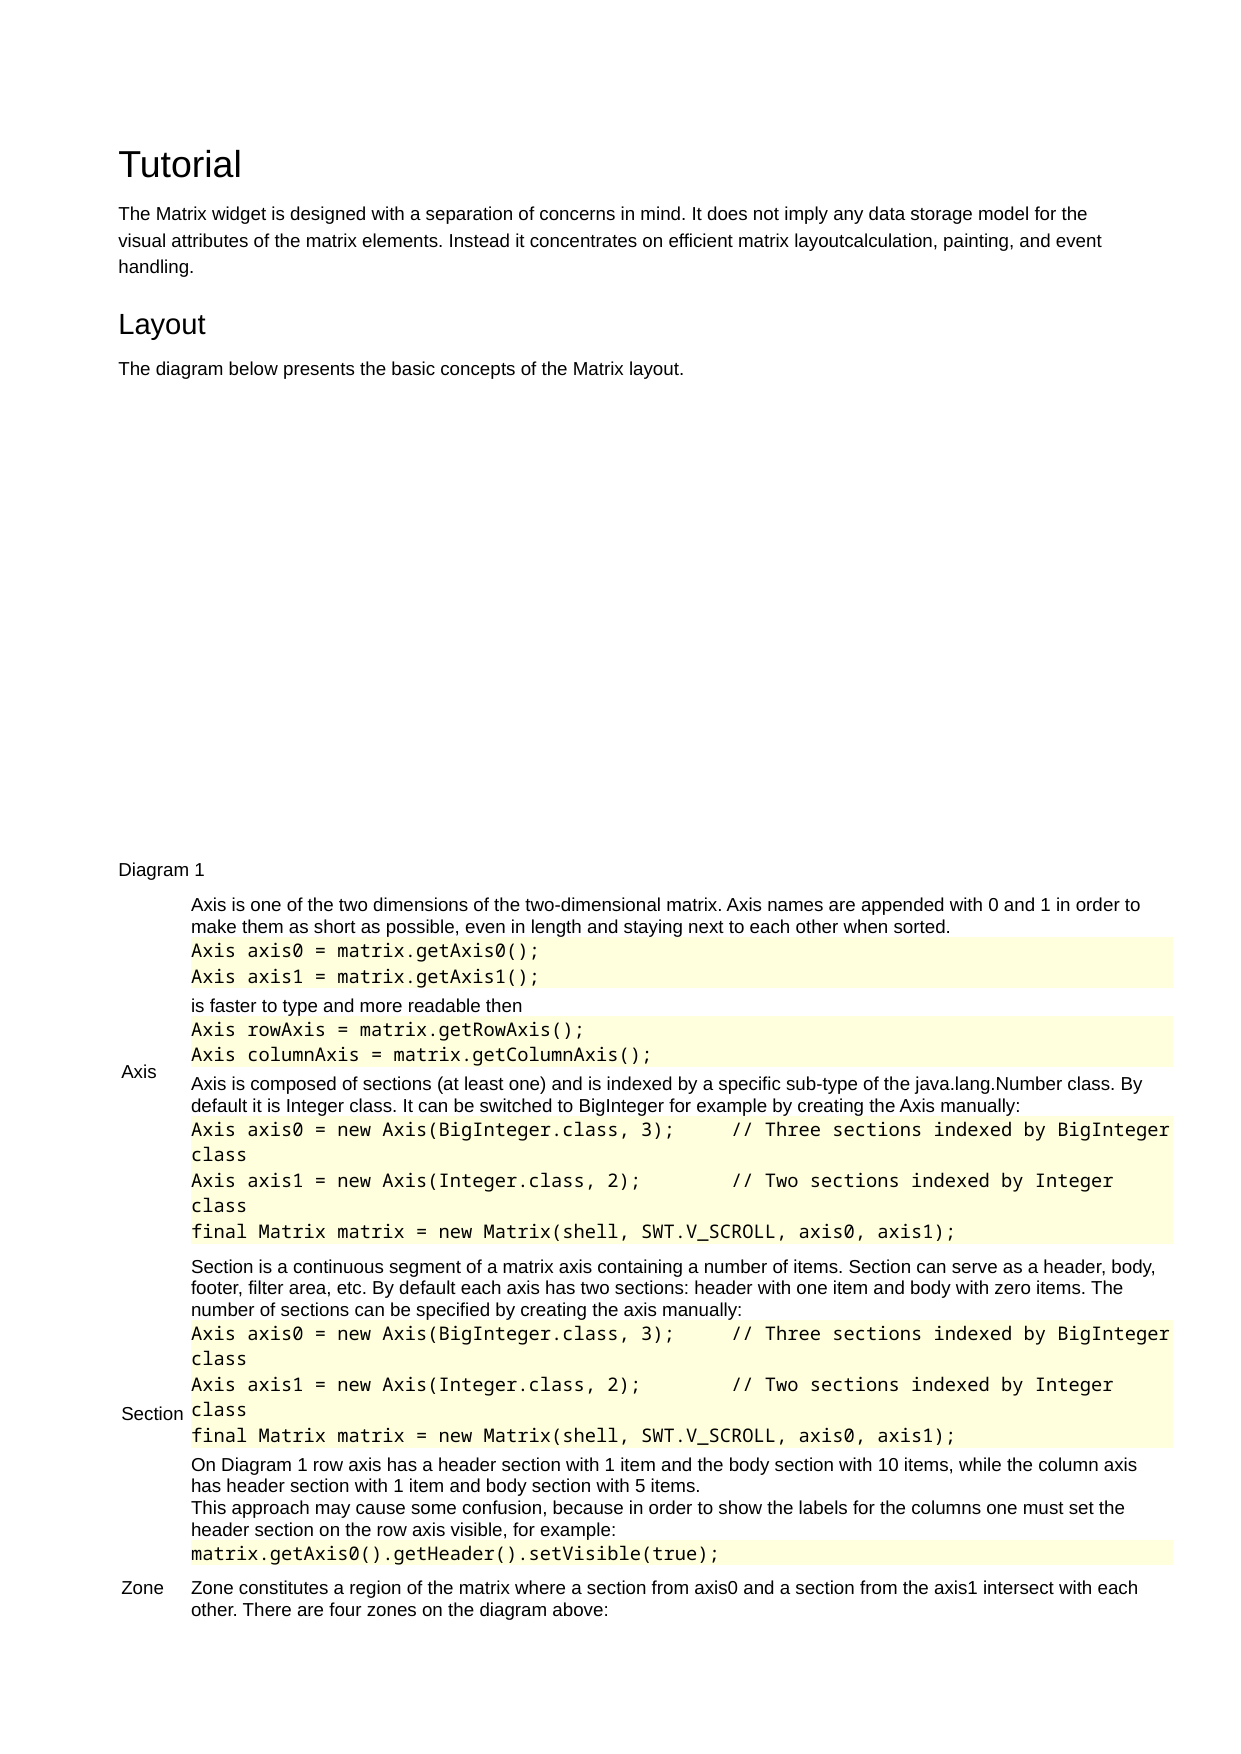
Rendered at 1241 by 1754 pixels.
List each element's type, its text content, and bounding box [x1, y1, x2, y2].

table_cell Zone constitutes a region of the matrix where a section from axis0 and a section from the axis1 intersect with each other. There are four zones on the diagram above: [188, 1574, 1176, 1623]
subtitle Layout [118, 307, 1122, 340]
text The Matrix widget is designed with a separation of concerns in mind. It does not imply any data storage model for the visual attributes of the matrix elements. Instead it concentrates on efficient matrix layoutcalculation, painting, and event handling. [118, 203, 1122, 278]
text Diagram 1 [118, 858, 1122, 880]
table_header Axis [118, 891, 188, 1252]
table_cell Zone [118, 1574, 188, 1623]
table_cell Section [118, 1253, 188, 1574]
subtitle Tutorial [118, 142, 1122, 185]
text The diagram below presents the basic concepts of the Matrix layout. [118, 358, 1122, 380]
table_header Axis is one of the two dimensions of the two-dimensional matrix. Axis names are appended with 0 and 1 in order to make them as short as possible, even in length and staying next to each other when sorted. Axis axis0 = matrix.getAxis0(); Axis axis1 = matrix.getAxis1(); is faster to type and more readable then Axis rowAxis = matrix.getRowAxis(); Axis columnAxis = matrix.getColumnAxis(); Axis is composed of sections (at least one) and is indexed by a specific sub-type of the java.lang.Number class. By default it is Integer class. It can be switched to BigInteger for example by creating the Axis manually: Axis axis0 = new Axis(BigInteger.class, 3); // Three sections indexed by BigInteger class Axis axis1 = new Axis(Integer.class, 2); // Two sections indexed by Integer class final Matrix matrix = new Matrix(shell, SWT.V_SCROLL, axis0, axis1); [188, 891, 1176, 1252]
table_cell Section is a continuous segment of a matrix axis containing a number of items. Section can serve as a header, body, footer, filter area, etc. By default each axis has two sections: header with one item and body with zero items. The number of sections can be specified by creating the axis manually: Axis axis0 = new Axis(BigInteger.class, 3); // Three sections indexed by BigInteger class Axis axis1 = new Axis(Integer.class, 2); // Two sections indexed by Integer class final Matrix matrix = new Matrix(shell, SWT.V_SCROLL, axis0, axis1); On Diagram 1 row axis has a header section with 1 item and the body section with 10 items, while the column axis has header section with 1 item and body section with 5 items. This approach may cause some confusion, because in order to show the labels for the columns one must set the header section on the row axis visible, for example: matrix.getAxis0().getHeader().setVisible(true); [188, 1253, 1176, 1574]
